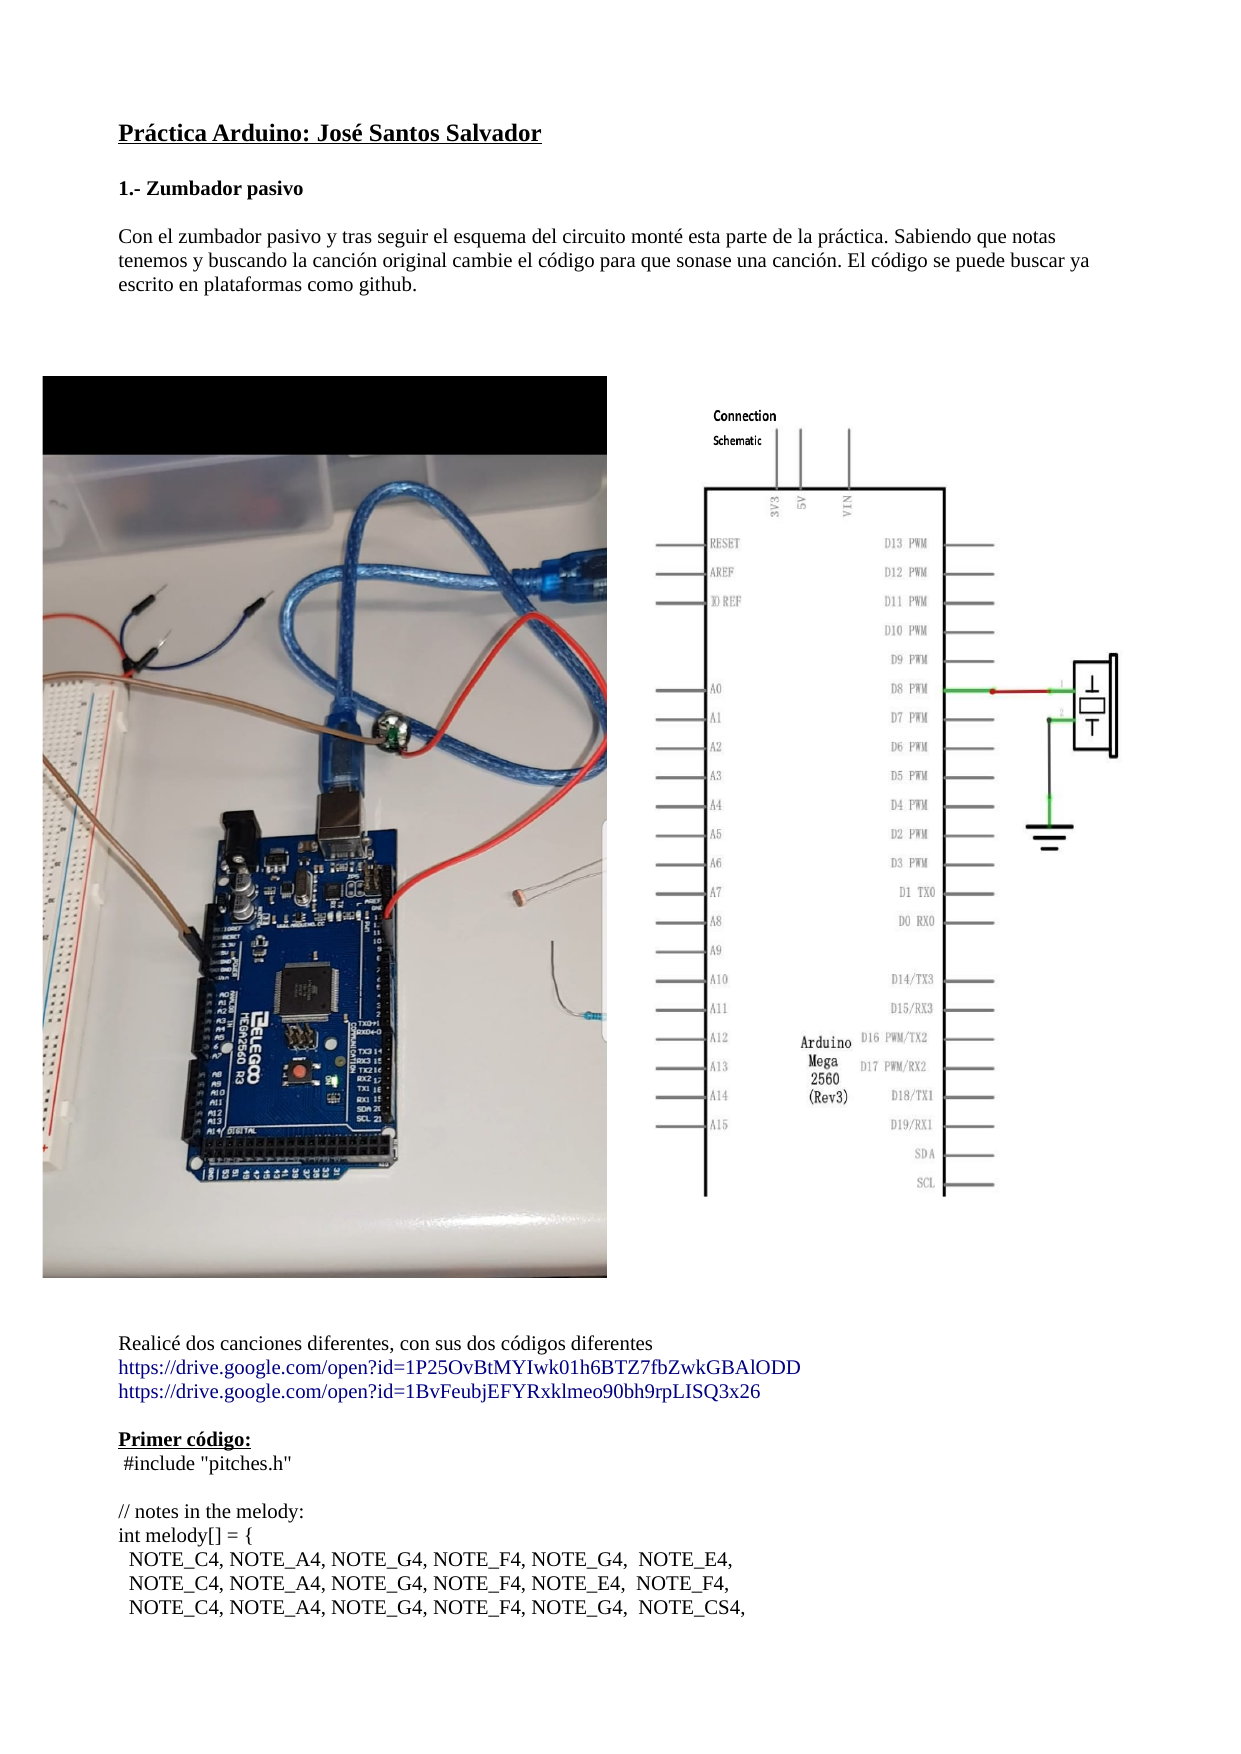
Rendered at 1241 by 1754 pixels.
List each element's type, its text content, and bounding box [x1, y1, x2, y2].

text Realicé dos canciones diferentes, con sus dos códigos diferentes [118, 1331, 1122, 1355]
text NOTE_C4, NOTE_A4, NOTE_G4, NOTE_F4, NOTE_E4, NOTE_F4, [118, 1571, 1122, 1595]
text https://drive.google.com/open?id=1P25OvBtMYIwk01h6BTZ7fbZwkGBAlODD [118, 1355, 1122, 1379]
text Con el zumbador pasivo y tras seguir el esquema del circuito monté esta parte de la práctica. Sabiendo que notas tenemos y buscando la canción original cambie el código para que sonase una canción. El código se puede buscar ya escrito en plataformas como github. [118, 224, 1122, 296]
text #include "pitches.h" [118, 1451, 1122, 1475]
text NOTE_C4, NOTE_A4, NOTE_G4, NOTE_F4, NOTE_G4, NOTE_CS4, [118, 1595, 1122, 1619]
text // notes in the melody: [118, 1499, 1122, 1523]
text https://drive.google.com/open?id=1BvFeubjEFYRxklmeo90bh9rpLISQ3x26 [118, 1379, 1122, 1403]
text Primer código: [118, 1427, 1122, 1451]
picture [630, 403, 1136, 1206]
text Práctica Arduino: José Santos Salvador [118, 118, 1122, 147]
text 1.- Zumbador pasivo [118, 176, 1122, 200]
text NOTE_C4, NOTE_A4, NOTE_G4, NOTE_F4, NOTE_G4, NOTE_E4, [118, 1547, 1122, 1571]
text int melody[] = { [118, 1523, 1122, 1547]
picture [42, 376, 595, 1278]
